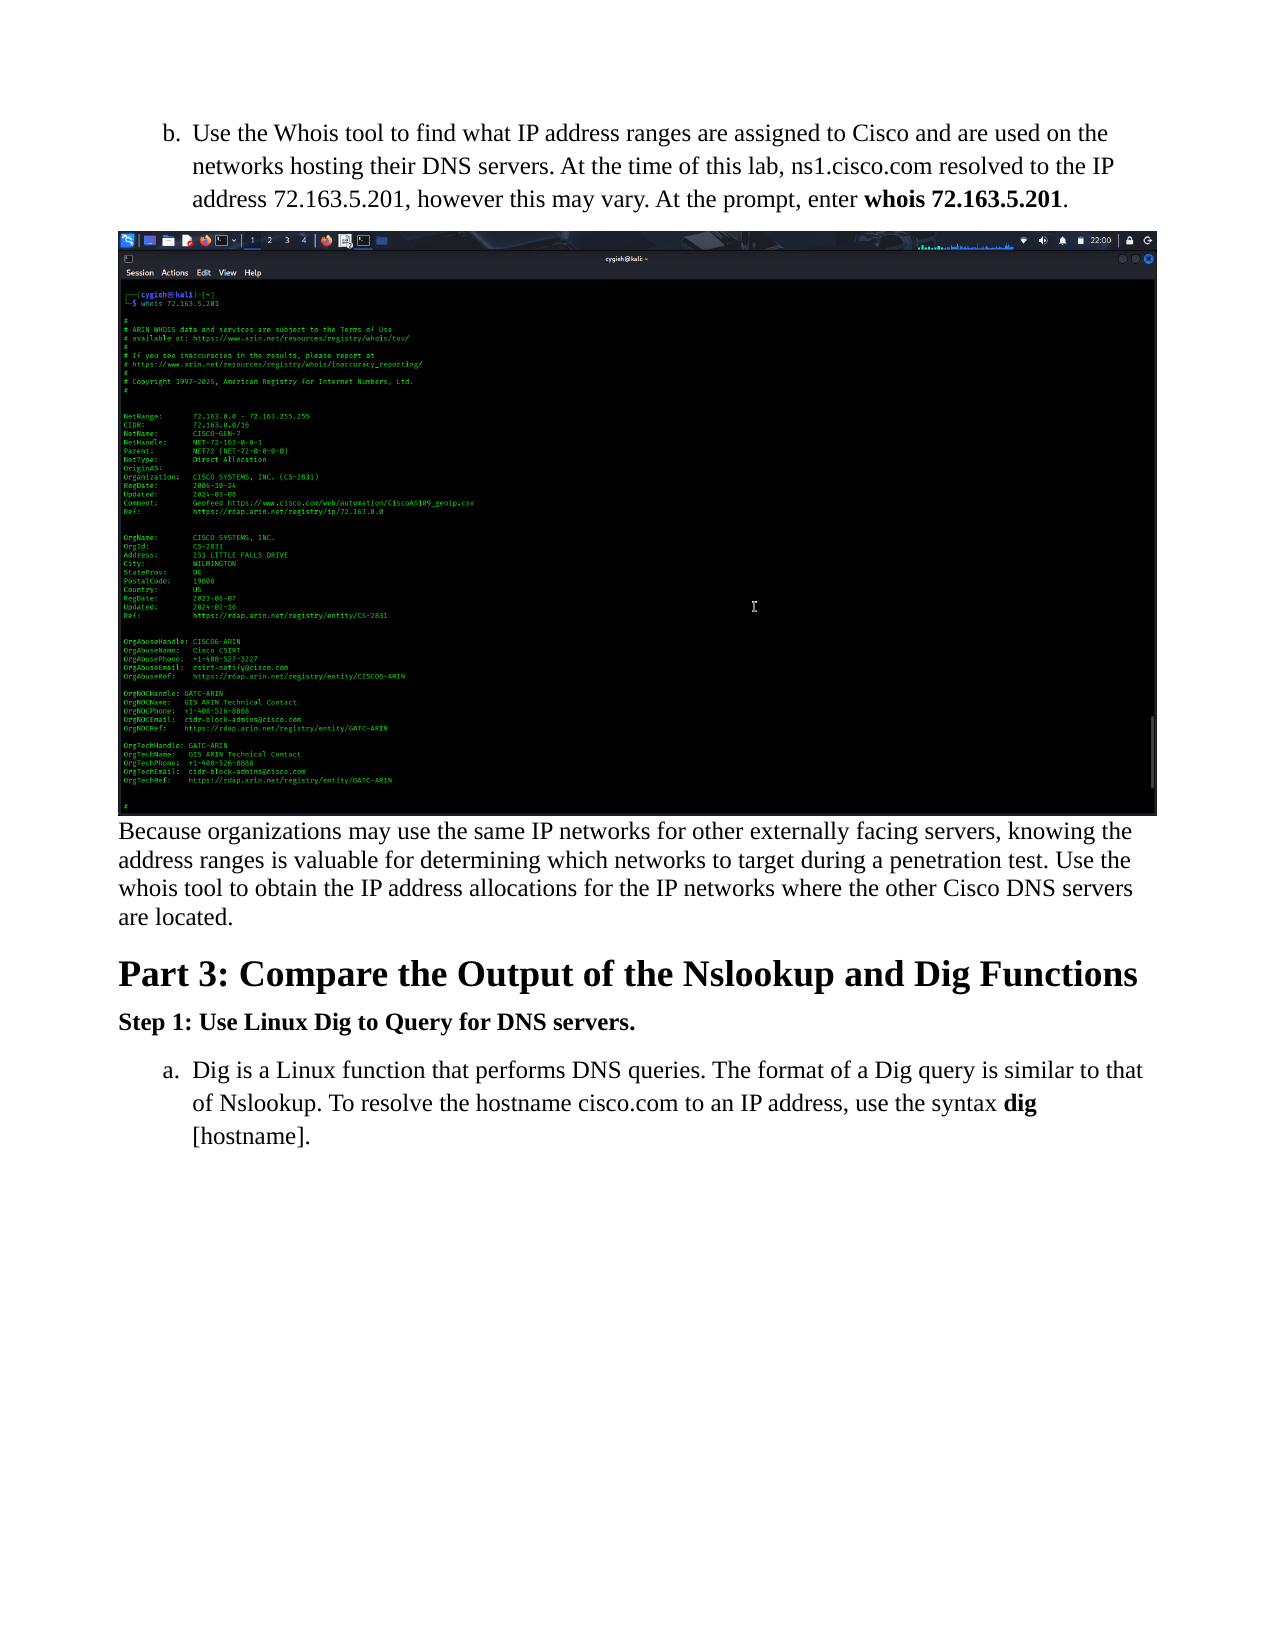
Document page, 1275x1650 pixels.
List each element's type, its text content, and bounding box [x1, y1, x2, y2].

list Dig is a Linux function that performs DNS queries. The format of a Dig query is similar to that of Nslookup. To resolve the hostname cisco.com to an IP address, use the syntax dig [hostname]. [162, 1055, 1157, 1150]
text Because organizations may use the same IP networks for other externally facing servers, knowing the address ranges is valuable for determining which networks to target during a penetration test. Use the whois tool to obtain the IP address allocations for the IP networks where the other Cisco DNS servers are located. [118, 816, 1157, 931]
text Step 1: Use Linux Dig to Query for DNS servers. [118, 1007, 1157, 1036]
picture [118, 231, 1157, 816]
list Use the Whois tool to find what IP address ranges are assigned to Cisco and are used on the networks hosting their DNS servers. At the time of this lab, ns1.cisco.com resolved to the IP address 72.163.5.201, however this may vary. At the prompt, enter whois 72.163.5.201. [162, 118, 1157, 213]
subtitle Part 3: Compare the Output of the Nslookup and Dig Functions [118, 952, 1157, 995]
